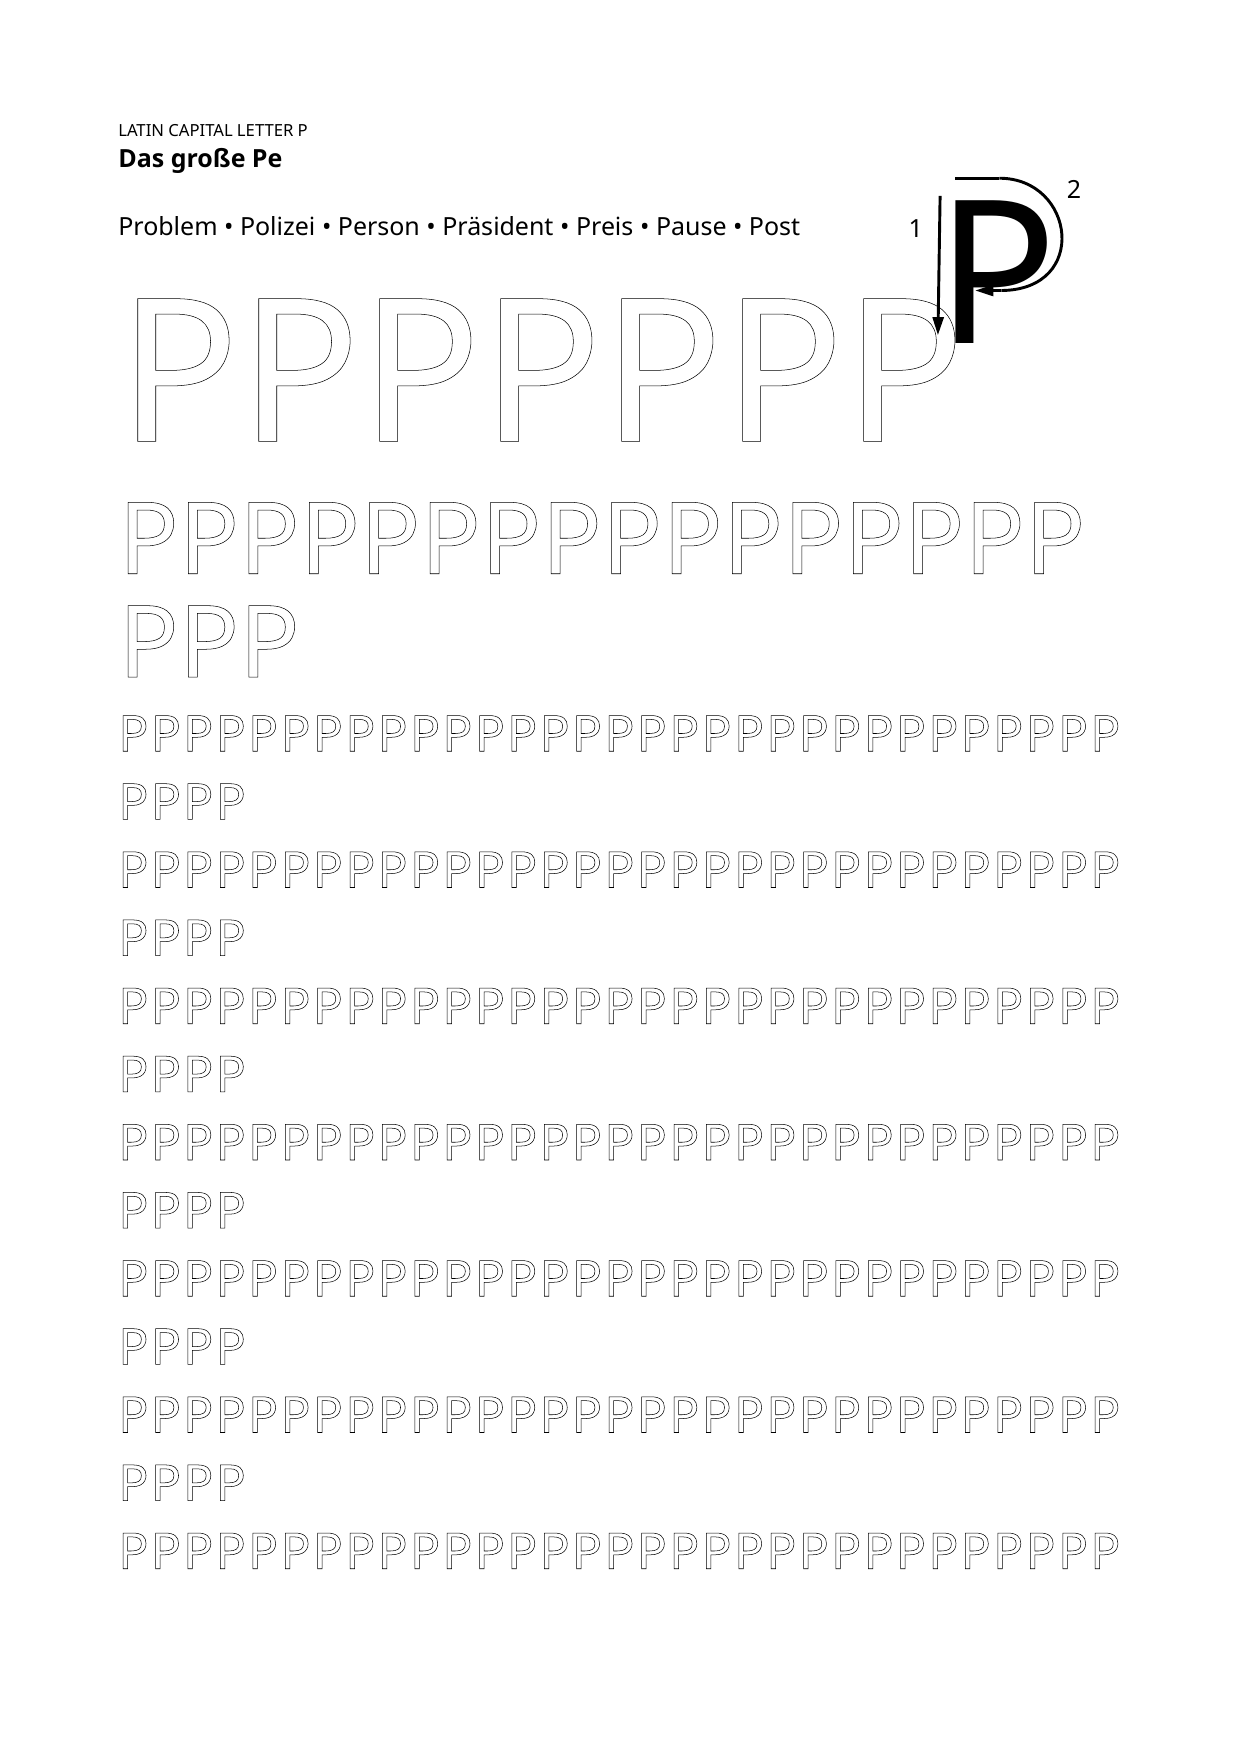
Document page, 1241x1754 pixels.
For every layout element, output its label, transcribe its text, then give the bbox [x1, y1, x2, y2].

text P P P P P P P P P P P P P P P P P P P P P P P P P P P P P P P P P P P [118, 834, 1122, 970]
text Problem • Polizei • Person • Präsident • Preis • Pause • Post [118, 209, 938, 243]
text [973, 216, 1028, 243]
text P P P P P P P P P P P P P P P P P P P P P P P P P P P P P P P P P P P [118, 970, 1122, 1106]
text PPPPPPP [118, 243, 1122, 491]
text P P P P P P P P P P P P P P P P P P P P P P P P P P P P P P P P P P P [118, 1243, 1122, 1379]
text P P P P P P P P P P P P P P P P P P P P P P P P P P P P P P P [118, 1515, 1122, 1583]
text P P P P P P P P P P P P P P P P P P P P P P P P P P P P P P P P P P P [118, 1379, 1122, 1515]
text Das große Pe [118, 141, 1122, 175]
text LATIN CAPITAL LETTER P [118, 118, 1122, 141]
text [1057, 209, 1122, 243]
text P P P P P P P P P P P P P P P P P P P P P P P P P P P P P P P P P P P [118, 698, 1122, 834]
text PPPPPPPPPPPPPPPPPPP [118, 491, 1122, 698]
text P P P P P P P P P P P P P P P P P P P P P P P P P P P P P P P P P P P [118, 1106, 1122, 1243]
